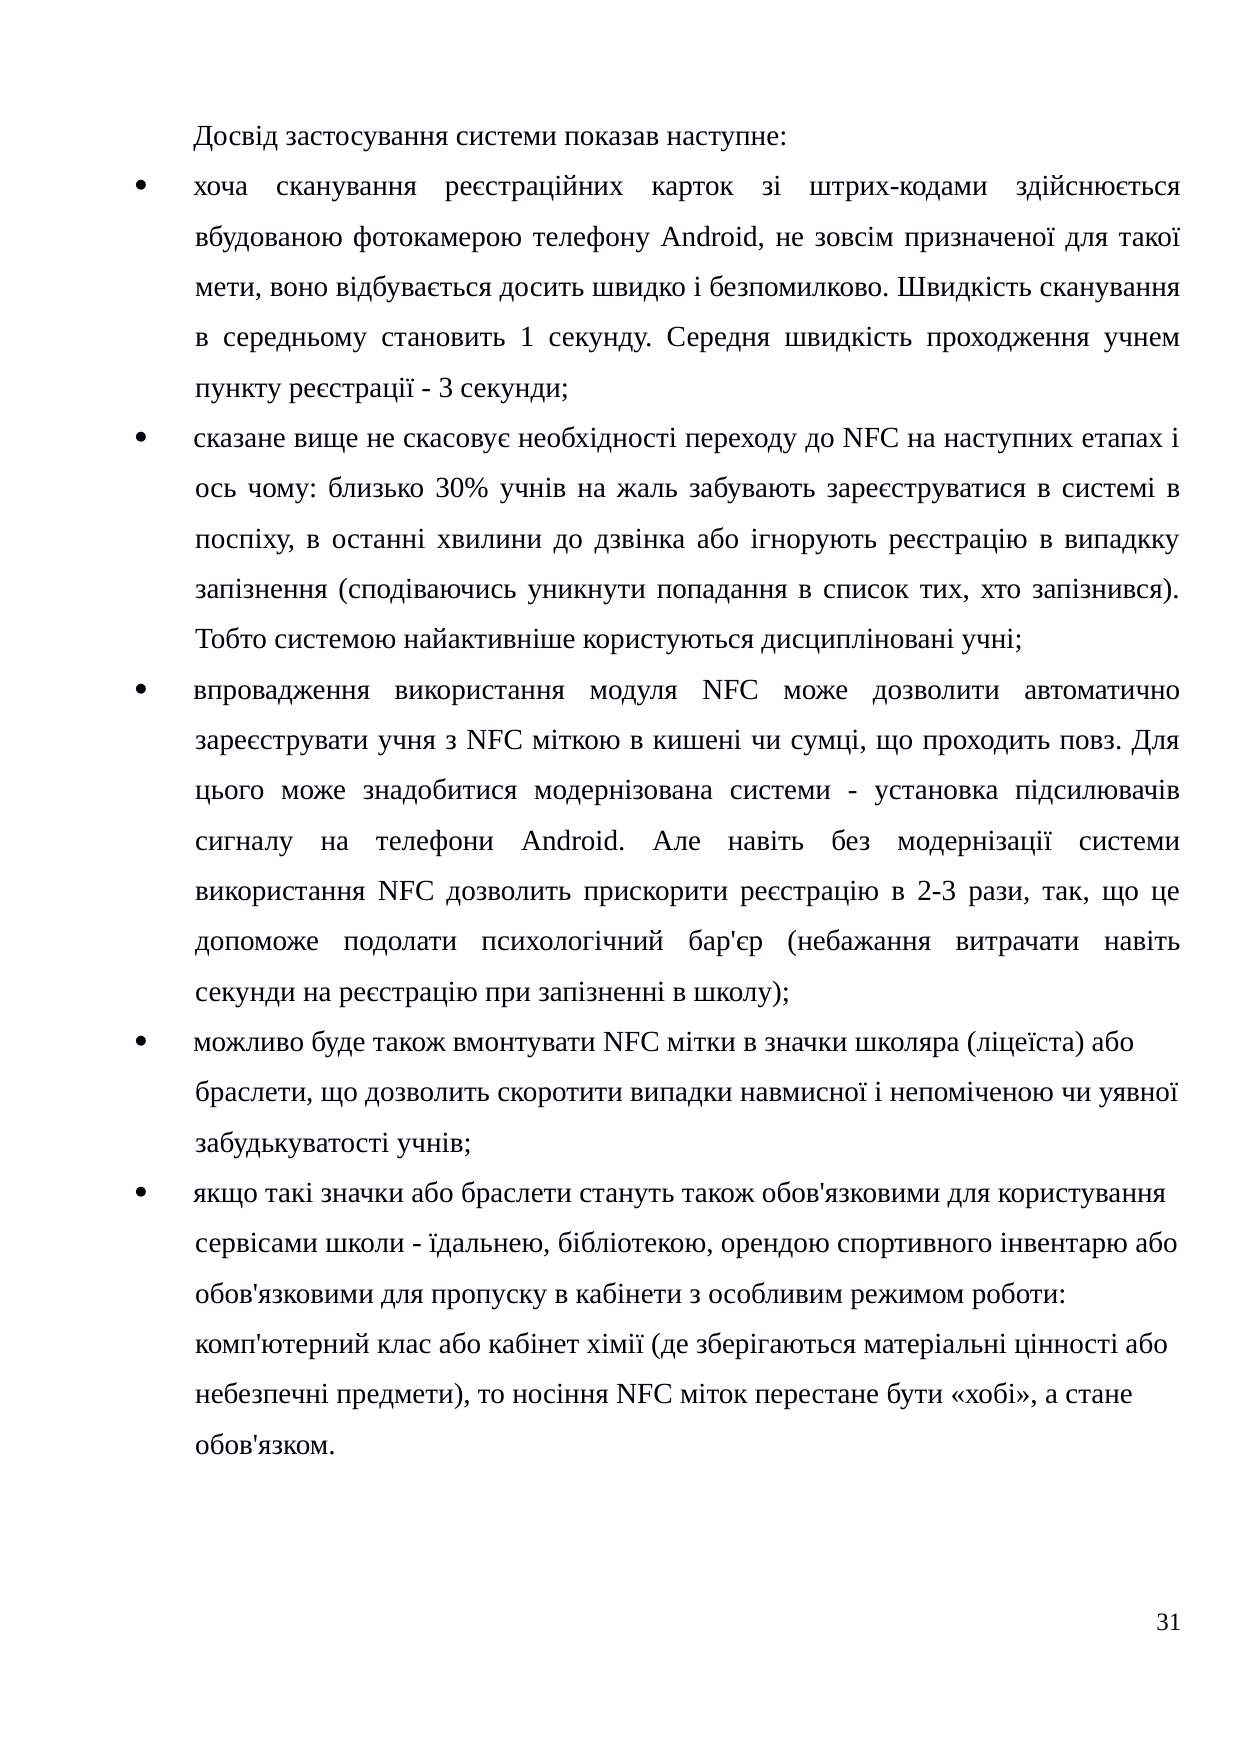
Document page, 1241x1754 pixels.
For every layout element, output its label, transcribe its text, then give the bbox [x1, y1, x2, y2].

list можливо буде також вмонтувати NFC мітки в значки школяра (ліцеїста) або браслети, що дозволить скоротити випадки навмисної і непоміченою чи уявної забудькуватості учнів; [136, 1024, 1181, 1158]
list впровадження використання модуля NFC може дозволити автоматично зареєструвати учня з NFC міткою в кишені чи сумці, що проходить повз. Для цього може знадобитися модернізована системи - установка підсилювачів сигналу на телефони Android. Але навіть без модернізації системи використання NFC дозволить прискорити реєстрацію в 2-3 рази, так, що це допоможе подолати психологічний бар'єр (небажання витрачати навіть секунди на реєстрацію при запізненні в школу); [136, 672, 1181, 1007]
list хоча сканування реєстраційних карток зі штрих-кодами здійснюється вбудованою фотокамерою телефону Android, не зовсім призначеної для такої мети, воно відбувається досить швидко і безпомилково. Швидкість сканування в середньому становить 1 секунду. Середня швидкість проходження учнем пункту реєстрації - 3 секунди; [136, 168, 1181, 403]
list сказане вище не скасовує необхідності переходу до NFC на наступних етапах і ось чому: близько 30% учнів на жаль забувають зареєструватися в системі в поспіху, в останні хвилини до дзвінка або ігнорують реєстрацію в випадкку запізнення (сподіваючись уникнути попадання в список тих, хто запізнився). Тобто системою найактивніше користуються дисципліновані учні; [136, 420, 1181, 655]
list якщо такі значки або браслети стануть також обов'язковими для користування сервісами школи - їдальнею, бібліотекою, орендою спортивного інвентарю або обов'язковими для пропуску в кабінети з особливим режимом роботи: комп'ютерний клас або кабінет хімії (де зберігаються матеріальні цінності або небезпечні предмети), то носіння NFC міток перестане бути «хобі», а стане обов'язком. [136, 1175, 1181, 1460]
text Досвід застосування системи показав наступне: [118, 118, 1181, 152]
